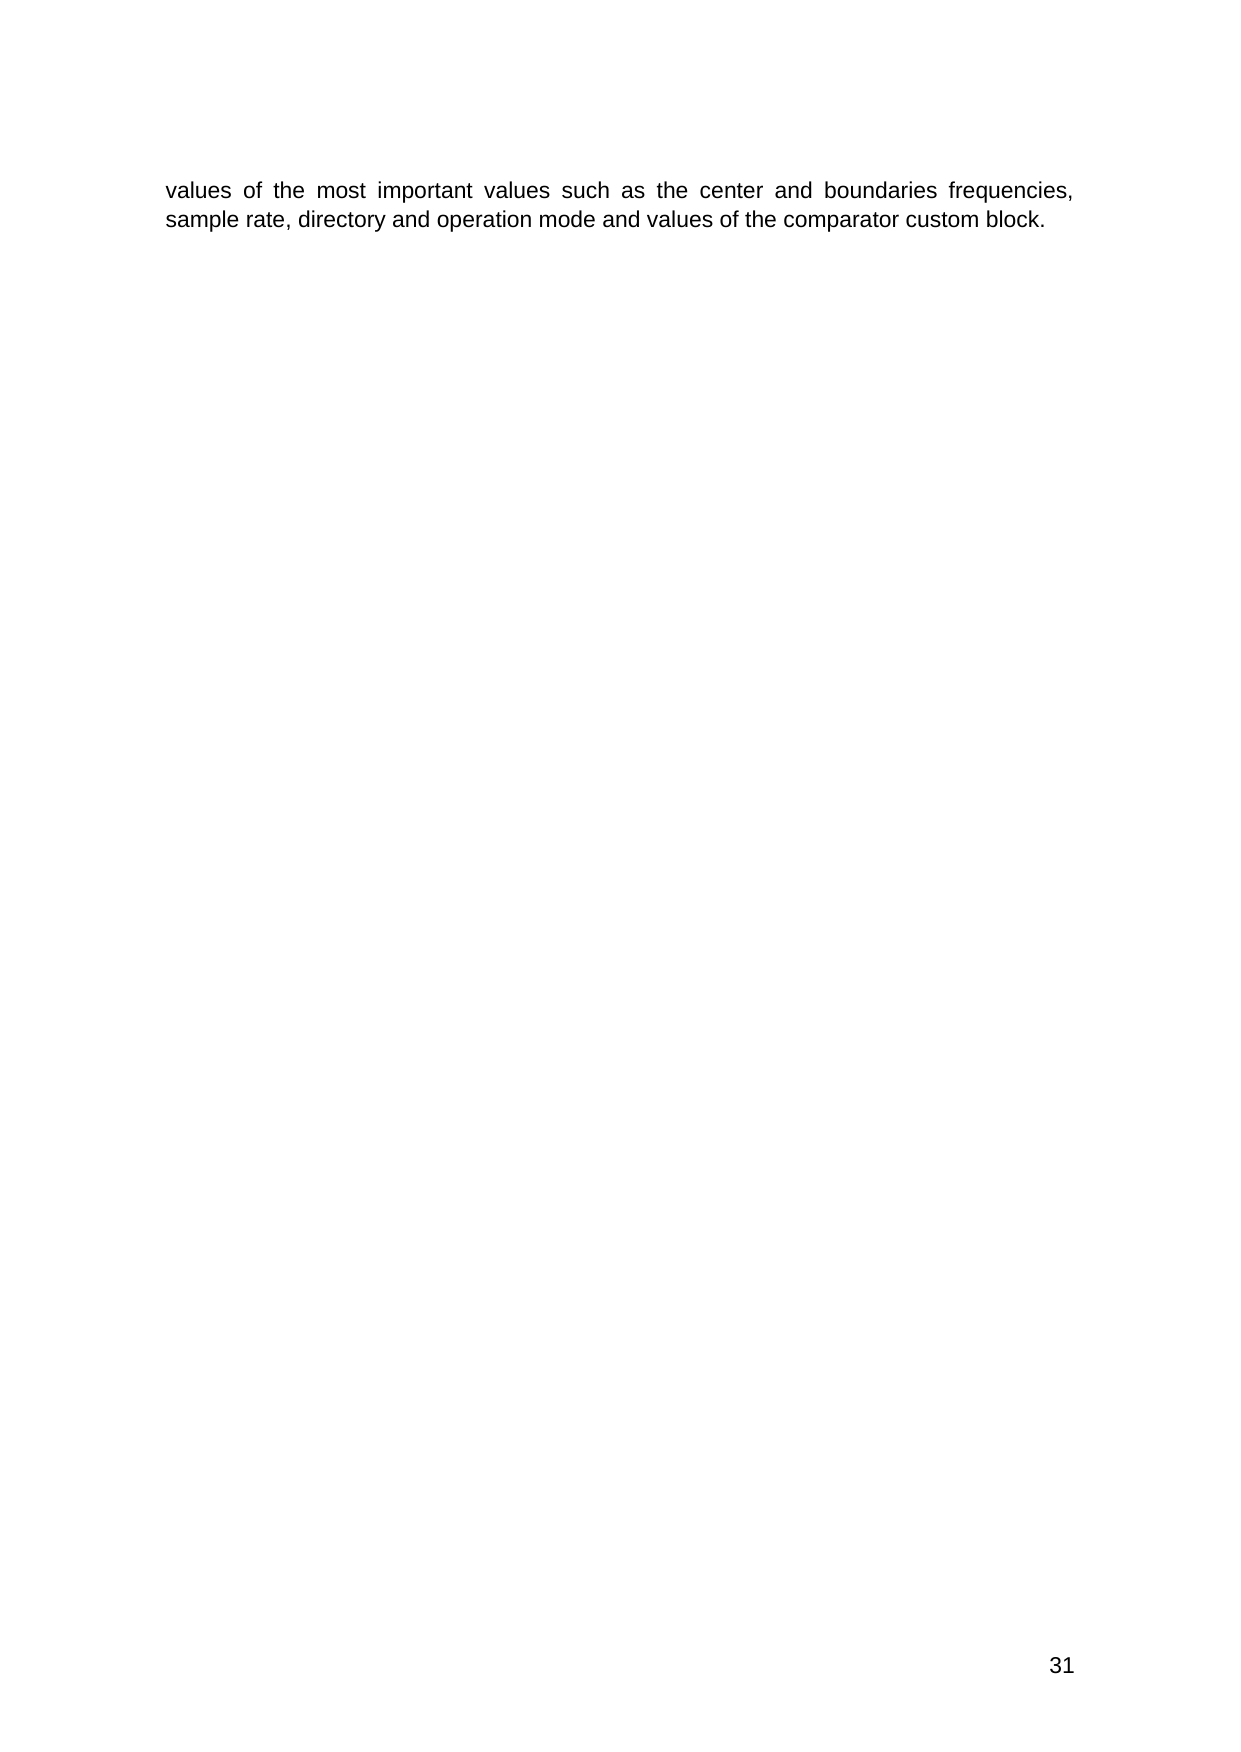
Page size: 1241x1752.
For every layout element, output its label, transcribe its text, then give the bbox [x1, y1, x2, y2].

text values of the most important values such as the center and boundaries frequencies, sample rate, directory and operation mode and values of the comparator custom block. [165, 177, 1075, 232]
